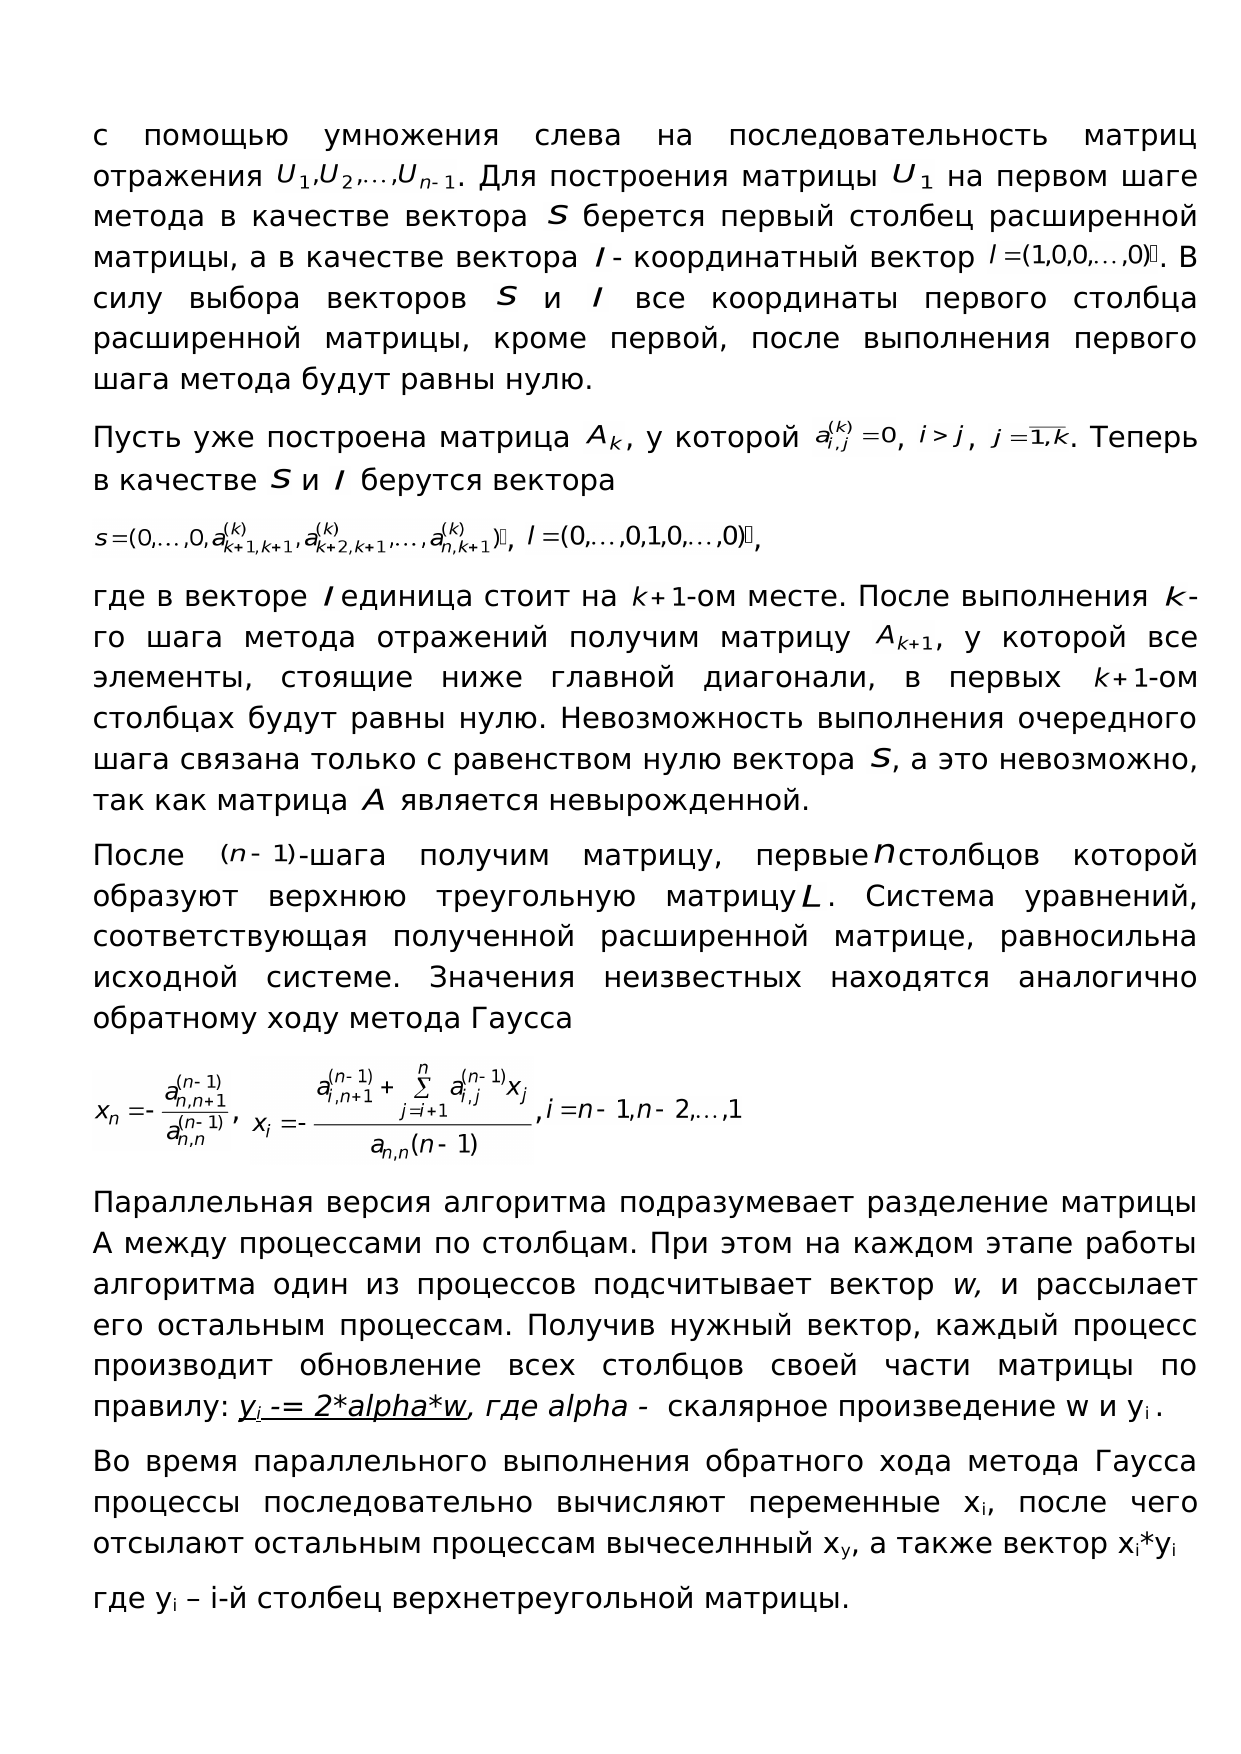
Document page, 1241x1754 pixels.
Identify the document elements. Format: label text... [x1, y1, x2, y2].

text , [92, 1057, 249, 1164]
picture [275, 159, 457, 193]
picture [92, 1070, 232, 1151]
picture [987, 423, 1069, 452]
picture [357, 786, 391, 814]
picture [329, 466, 352, 495]
text где в векторе единица стоит на -ом месте. После выполнения -го шага метода отражений получим матрицу , у которой все элементы, стоящие ниже главной диагонали, в первых -ом столбцах будут равны нулю. Невозможность выполнения очередного шага связана только с равенством нулю вектора , а это невозможно, так как матрица является невырожденной. [92, 579, 1198, 817]
text После -шага получим матрицу, первыестолбцов которой образуют верхнюю треугольную матрицу. Система уравнений, соответствующая полученной расширенной матрице, равносильна исходной системе. Значения неизвестных находятся аналогично обратному ходу метода Гаусса [92, 838, 1198, 1035]
picture [869, 841, 898, 870]
picture [524, 522, 753, 555]
picture [797, 882, 827, 911]
picture [492, 283, 518, 312]
picture [543, 202, 568, 231]
picture [872, 620, 935, 654]
text Во время параллельного выполнения обратного хода метода Гаусса процессы последовательно вычисляют переменные xi, после чего отсылают остальным процессам вычеселнный xy, а также вектор xi*yi [92, 1445, 1198, 1560]
text , [535, 1057, 1198, 1164]
picture [318, 582, 341, 611]
picture [1090, 663, 1148, 692]
text Пусть уже построена матрица , у которой , , . Теперь в качестве и берутся вектора [92, 418, 1198, 498]
picture [866, 745, 892, 774]
picture [628, 582, 687, 611]
picture [249, 1056, 535, 1165]
text с помощью умножения слева на последовательность матриц отражения . Для построения матрицы на первом шаге метода в качестве вектора берется первый столбец расширенной матрицы, а в качестве вектора - координатный вектор . В силу выбора векторов и все координаты первого столбца расширенной матрицы, кроме первой, после выполнения первого шага метода будут равны нулю. [92, 118, 1198, 396]
picture [917, 423, 967, 452]
text где yi – i-й столбец верхнетреугольной матрицы. [92, 1581, 1198, 1615]
picture [217, 840, 299, 871]
picture [92, 518, 507, 558]
text , , [507, 519, 1198, 558]
picture [266, 466, 292, 495]
picture [1159, 582, 1188, 611]
picture [587, 283, 609, 312]
text Параллельная версия алгоритма подразумевает разделение матрицы A между процессами по столбцам. При этом на каждом этапе работы алгоритма один из процессов подсчитывает вектор w, и рассылает его остальным процессам. Получив нужный вектор, каждый процесс производит обновление всех столбцов своей части матрицы по правилу: yi -= 2*alpha*w, где alpha - скалярное произведение w и yi . [92, 1186, 1198, 1423]
picture [543, 1096, 742, 1125]
picture [811, 417, 897, 457]
picture [582, 421, 625, 454]
picture [890, 159, 935, 193]
picture [986, 241, 1159, 274]
picture [590, 243, 612, 272]
